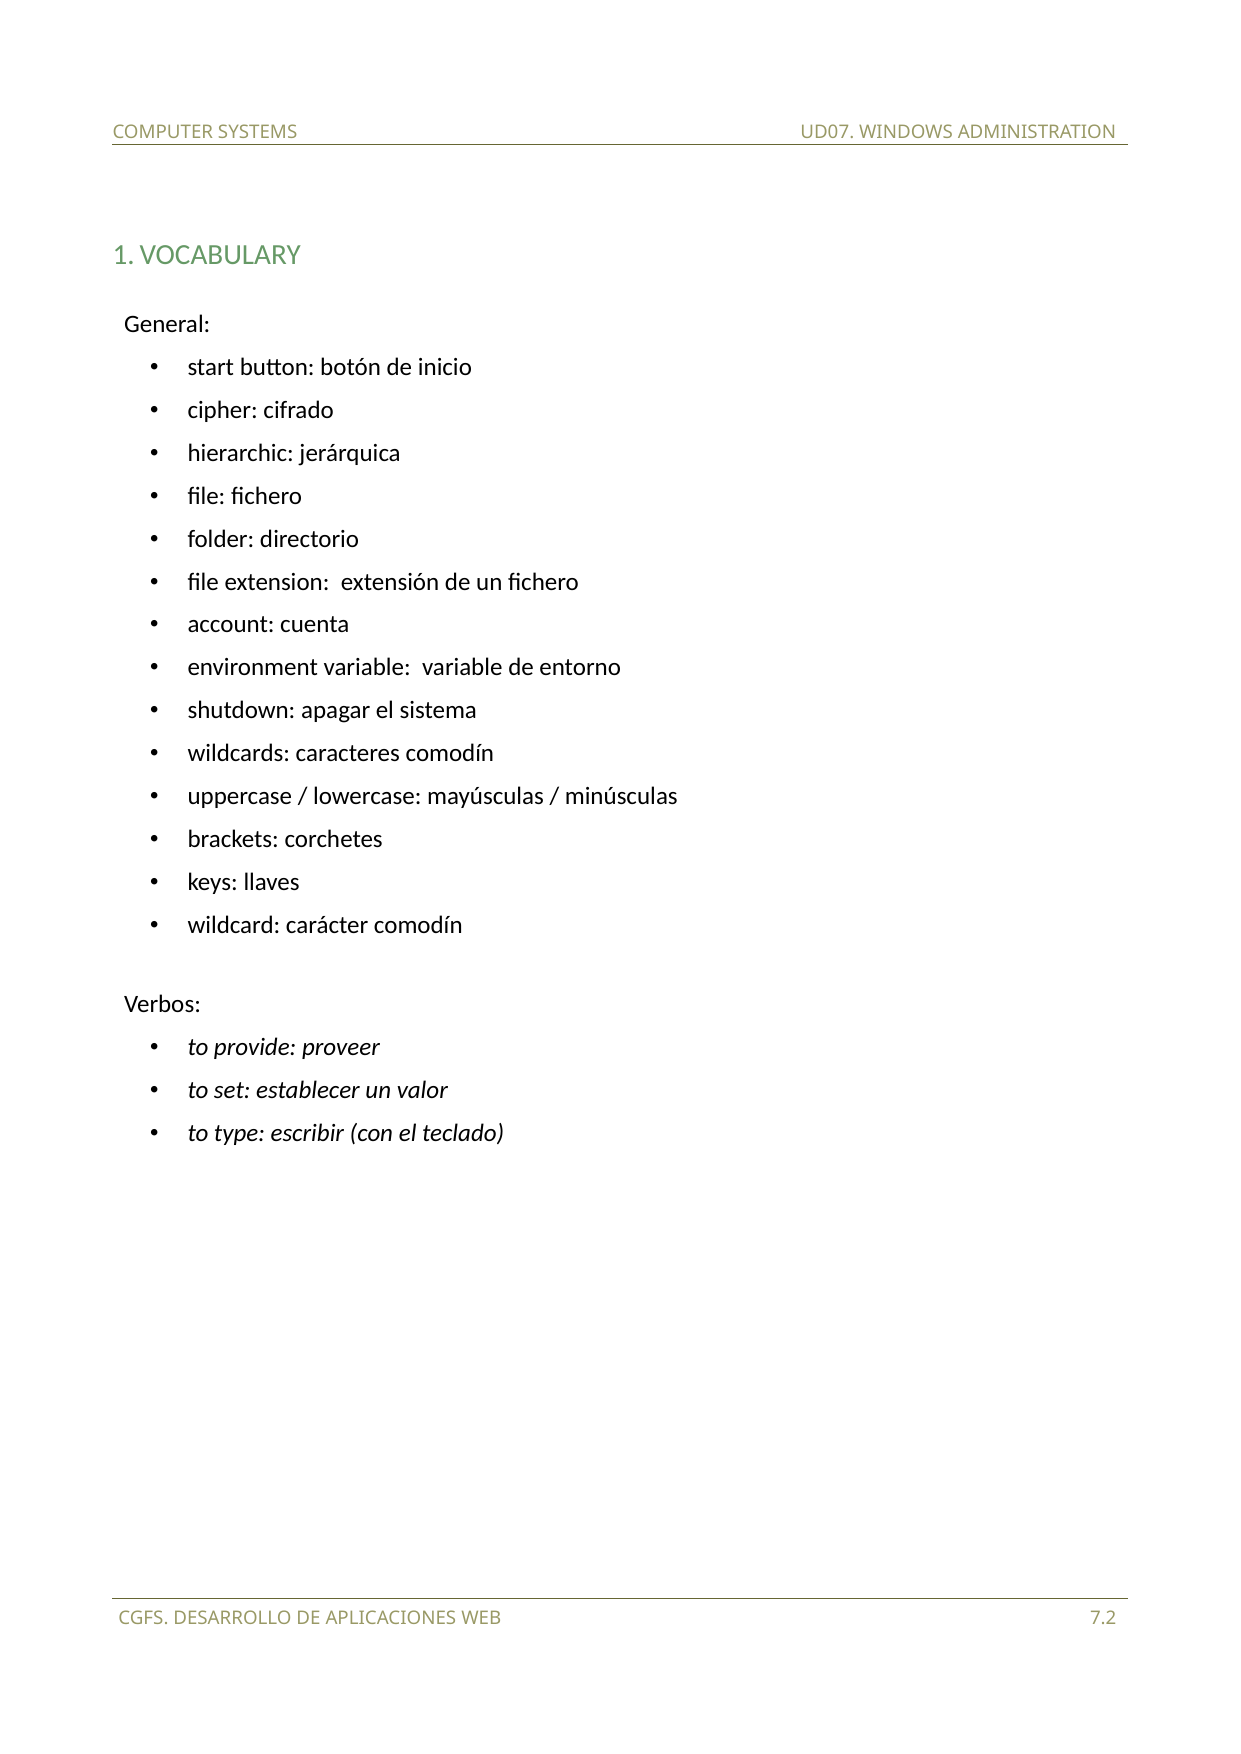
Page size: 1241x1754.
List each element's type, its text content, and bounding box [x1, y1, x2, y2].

list wildcard: carácter comodín [150, 909, 1128, 939]
list folder: directorio [150, 523, 1128, 553]
list file extension: extensión de un fichero [150, 566, 1128, 596]
list brackets: corchetes [150, 823, 1128, 854]
subtitle Vocabulary [112, 236, 1128, 272]
list to set: establecer un valor [150, 1074, 1128, 1105]
list to type: escribir (con el teclado) [150, 1117, 1128, 1148]
list file: fichero [150, 480, 1128, 510]
list shutdown: apagar el sistema [150, 694, 1128, 725]
list start button: botón de inicio [150, 351, 1128, 382]
list uppercase / lowercase: mayúsculas / minúsculas [150, 780, 1128, 811]
list hierarchic: jerárquica [150, 437, 1128, 467]
list keys: llaves [150, 866, 1128, 897]
list account: cuenta [150, 608, 1128, 639]
list environment variable: variable de entorno [150, 651, 1128, 682]
text Verbos: [112, 988, 1128, 1019]
list cipher: cifrado [150, 394, 1128, 424]
text General: [112, 308, 1128, 339]
list wildcards: caracteres comodín [150, 737, 1128, 768]
list to provide: proveer [150, 1031, 1128, 1062]
